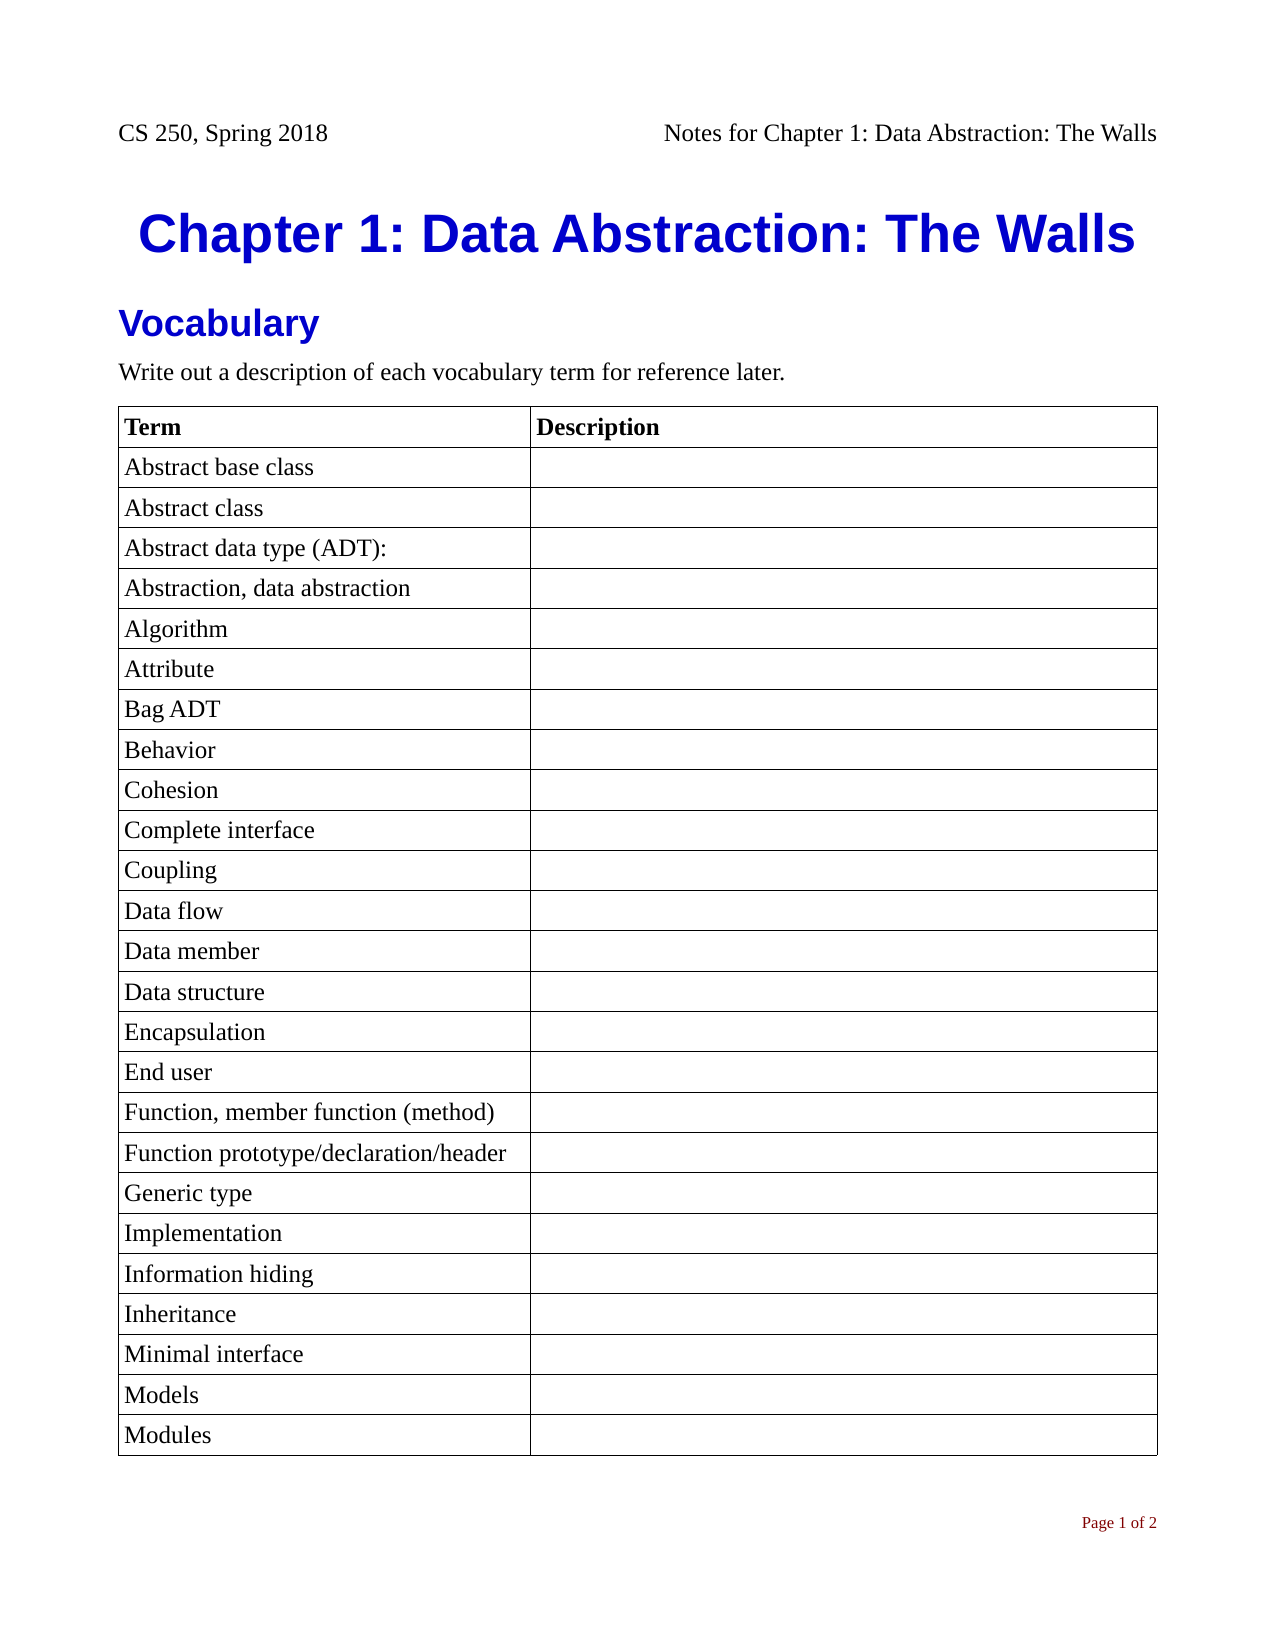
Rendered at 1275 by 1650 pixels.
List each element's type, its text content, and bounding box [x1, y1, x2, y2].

table_cell Abstraction, data abstraction [119, 569, 530, 608]
table_cell [531, 488, 1157, 527]
table_cell Abstract base class [119, 448, 530, 487]
table_cell [531, 690, 1157, 729]
table_cell [531, 1294, 1157, 1333]
table_cell Modules [119, 1415, 530, 1454]
table_cell Generic type [119, 1173, 530, 1213]
table_cell Minimal interface [119, 1335, 530, 1374]
table_cell [531, 569, 1157, 608]
table_cell [531, 851, 1157, 890]
table_cell [531, 1415, 1157, 1454]
table_cell [531, 1335, 1157, 1374]
table_cell Coupling [119, 851, 530, 890]
table_cell Implementation [119, 1214, 530, 1253]
table_cell Data member [119, 931, 530, 971]
table_cell Cohesion [119, 770, 530, 809]
table_cell [531, 1133, 1157, 1172]
table_cell [531, 770, 1157, 809]
table_cell [531, 528, 1157, 568]
table_header Description [531, 407, 1157, 447]
table_cell [531, 1052, 1157, 1092]
table_cell [531, 1214, 1157, 1253]
table_cell Attribute [119, 649, 530, 688]
table_cell Data structure [119, 972, 530, 1011]
title Chapter 1: Data Abstraction: The Walls [118, 201, 1157, 264]
table_cell [531, 891, 1157, 930]
table_cell [531, 448, 1157, 487]
table_cell Function prototype/declaration/header [119, 1133, 530, 1172]
table_cell [531, 972, 1157, 1011]
table_cell [531, 811, 1157, 850]
table_cell Information hiding [119, 1254, 530, 1293]
table_cell Models [119, 1375, 530, 1414]
table_cell Data flow [119, 891, 530, 930]
table_cell Encapsulation [119, 1012, 530, 1051]
table_cell Algorithm [119, 609, 530, 648]
table_cell Bag ADT [119, 690, 530, 729]
table_header Term [119, 407, 530, 447]
text Write out a description of each vocabulary term for reference later. [118, 357, 1157, 386]
table_cell [531, 609, 1157, 648]
table_cell Complete interface [119, 811, 530, 850]
table_cell [531, 730, 1157, 769]
table_cell [531, 1173, 1157, 1213]
table_cell [531, 931, 1157, 971]
table_cell End user [119, 1052, 530, 1092]
table_cell Abstract data type (ADT): [119, 528, 530, 568]
table_cell Inheritance [119, 1294, 530, 1333]
table_cell [531, 1012, 1157, 1051]
table_cell Abstract class [119, 488, 530, 527]
table_cell [531, 649, 1157, 688]
subtitle Vocabulary [118, 301, 1157, 345]
table_cell Behavior [119, 730, 530, 769]
table_cell [531, 1375, 1157, 1414]
table_cell Function, member function (method) [119, 1093, 530, 1132]
table_cell [531, 1254, 1157, 1293]
table_cell [531, 1093, 1157, 1132]
